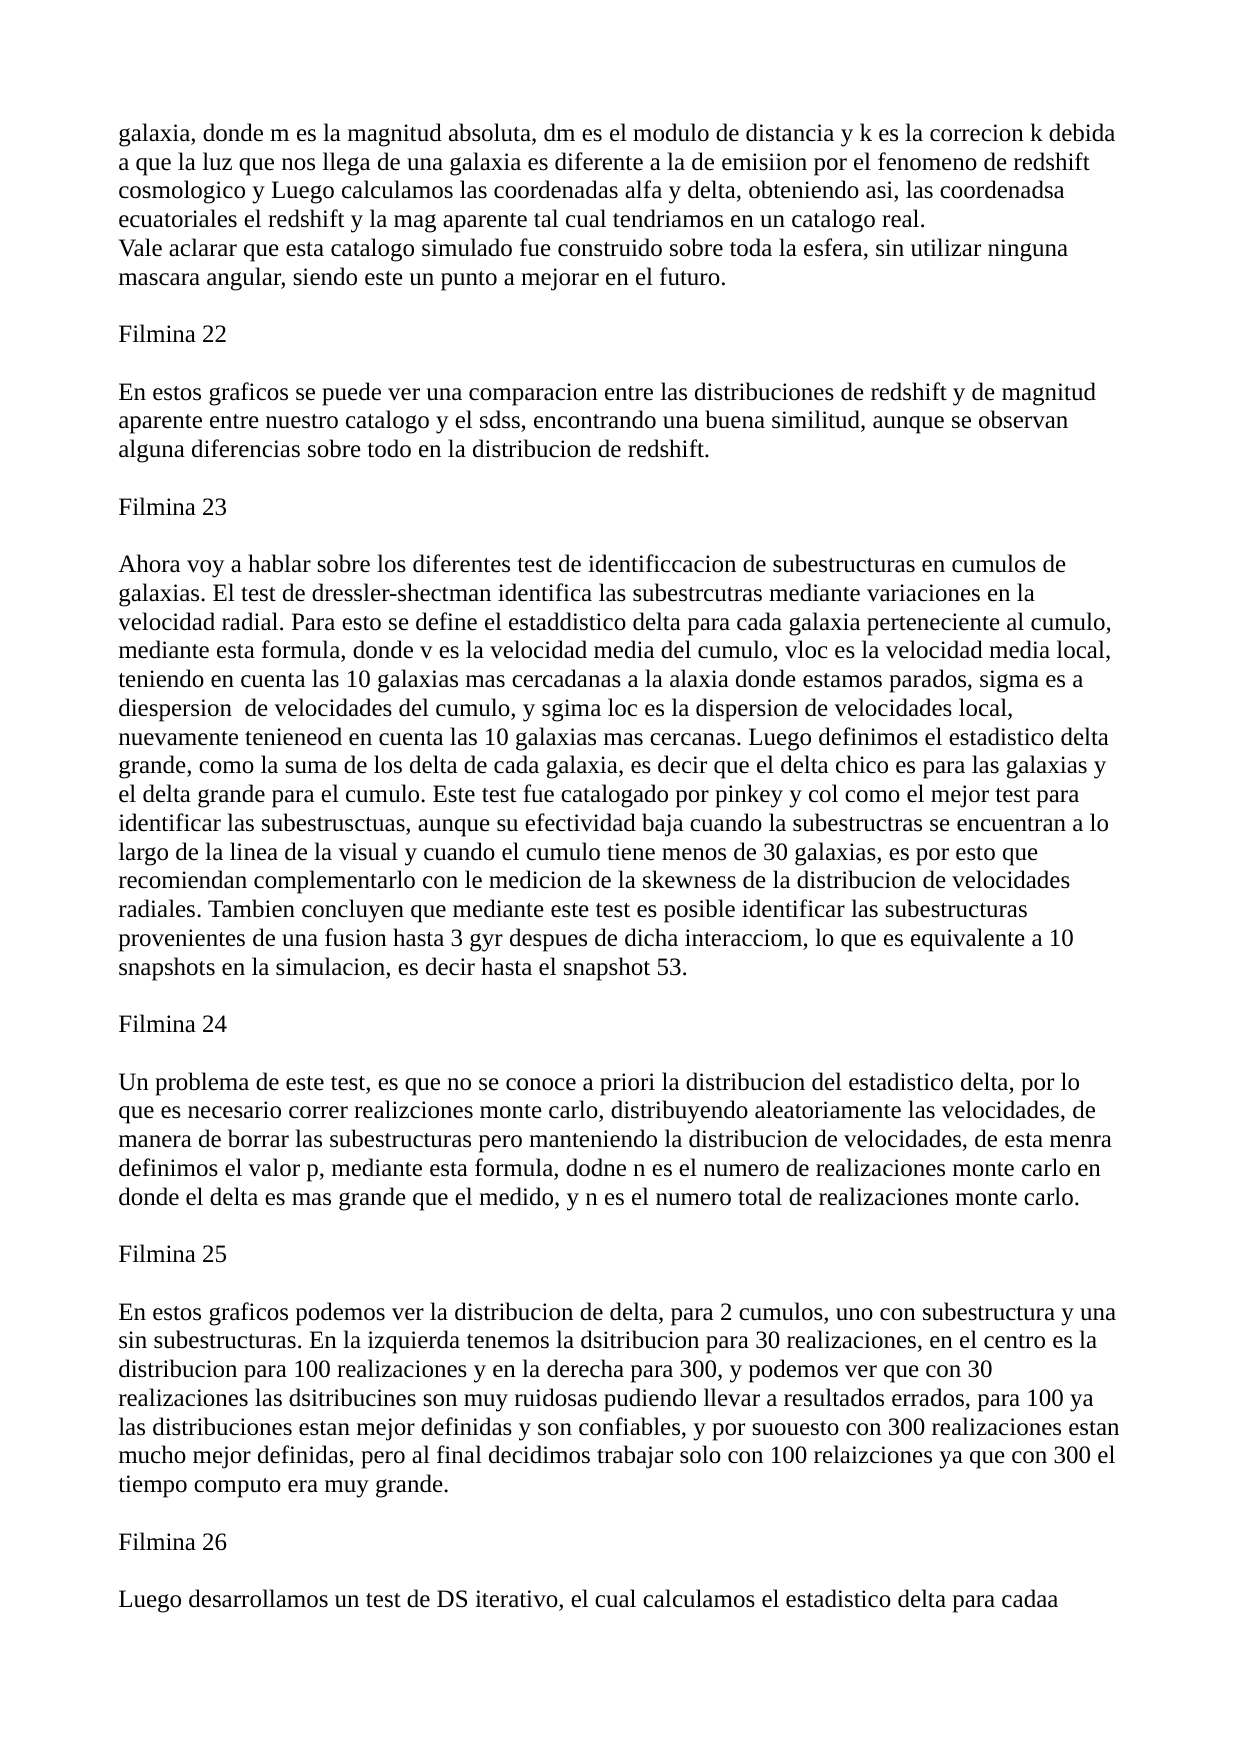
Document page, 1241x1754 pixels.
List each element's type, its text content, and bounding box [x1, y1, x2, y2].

text Filmina 24 [118, 1009, 1122, 1038]
text Un problema de este test, es que no se conoce a priori la distribucion del estadistico delta, por lo que es necesario correr realizciones monte carlo, distribuyendo aleatoriamente las velocidades, de manera de borrar las subestructuras pero manteniendo la distribucion de velocidades, de esta menra definimos el valor p, mediante esta formula, dodne n es el numero de realizaciones monte carlo en donde el delta es mas grande que el medido, y n es el numero total de realizaciones monte carlo. [118, 1067, 1122, 1211]
text Luego desarrollamos un test de DS iterativo, el cual calculamos el estadistico delta para cadaa [118, 1584, 1122, 1613]
text Vale aclarar que esta catalogo simulado fue construido sobre toda la esfera, sin utilizar ninguna mascara angular, siendo este un punto a mejorar en el futuro. [118, 233, 1122, 291]
text Filmina 22 [118, 319, 1122, 348]
text Ahora voy a hablar sobre los diferentes test de identificcacion de subestructuras en cumulos de galaxias. El test de dressler-shectman identifica las subestrcutras mediante variaciones en la velocidad radial. Para esto se define el estaddistico delta para cada galaxia perteneciente al cumulo, mediante esta formula, donde v es la velocidad media del cumulo, vloc es la velocidad media local, teniendo en cuenta las 10 galaxias mas cercadanas a la alaxia donde estamos parados, sigma es a diespersion de velocidades del cumulo, y sgima loc es la dispersion de velocidades local, nuevamente tenieneod en cuenta las 10 galaxias mas cercanas. Luego definimos el estadistico delta grande, como la suma de los delta de cada galaxia, es decir que el delta chico es para las galaxias y el delta grande para el cumulo. Este test fue catalogado por pinkey y col como el mejor test para identificar las subestrusctuas, aunque su efectividad baja cuando la subestructras se encuentran a lo largo de la linea de la visual y cuando el cumulo tiene menos de 30 galaxias, es por esto que recomiendan complementarlo con le medicion de la skewness de la distribucion de velocidades radiales. Tambien concluyen que mediante este test es posible identificar las subestructuras provenientes de una fusion hasta 3 gyr despues de dicha interacciom, lo que es equivalente a 10 snapshots en la simulacion, es decir hasta el snapshot 53. [118, 549, 1122, 981]
text Filmina 26 [118, 1527, 1122, 1556]
text En estos graficos se puede ver una comparacion entre las distribuciones de redshift y de magnitud aparente entre nuestro catalogo y el sdss, encontrando una buena similitud, aunque se observan alguna diferencias sobre todo en la distribucion de redshift. [118, 377, 1122, 463]
text Filmina 25 [118, 1239, 1122, 1268]
text galaxia, donde m es la magnitud absoluta, dm es el modulo de distancia y k es la correcion k debida a que la luz que nos llega de una galaxia es diferente a la de emisiion por el fenomeno de redshift cosmologico y Luego calculamos las coordenadas alfa y delta, obteniendo asi, las coordenadsa ecuatoriales el redshift y la mag aparente tal cual tendriamos en un catalogo real. [118, 118, 1122, 233]
text Filmina 23 [118, 492, 1122, 521]
text En estos graficos podemos ver la distribucion de delta, para 2 cumulos, uno con subestructura y una sin subestructuras. En la izquierda tenemos la dsitribucion para 30 realizaciones, en el centro es la distribucion para 100 realizaciones y en la derecha para 300, y podemos ver que con 30 realizaciones las dsitribucines son muy ruidosas pudiendo llevar a resultados errados, para 100 ya las distribuciones estan mejor definidas y son confiables, y por suouesto con 300 realizaciones estan mucho mejor definidas, pero al final decidimos trabajar solo con 100 relaizciones ya que con 300 el tiempo computo era muy grande. [118, 1297, 1122, 1498]
